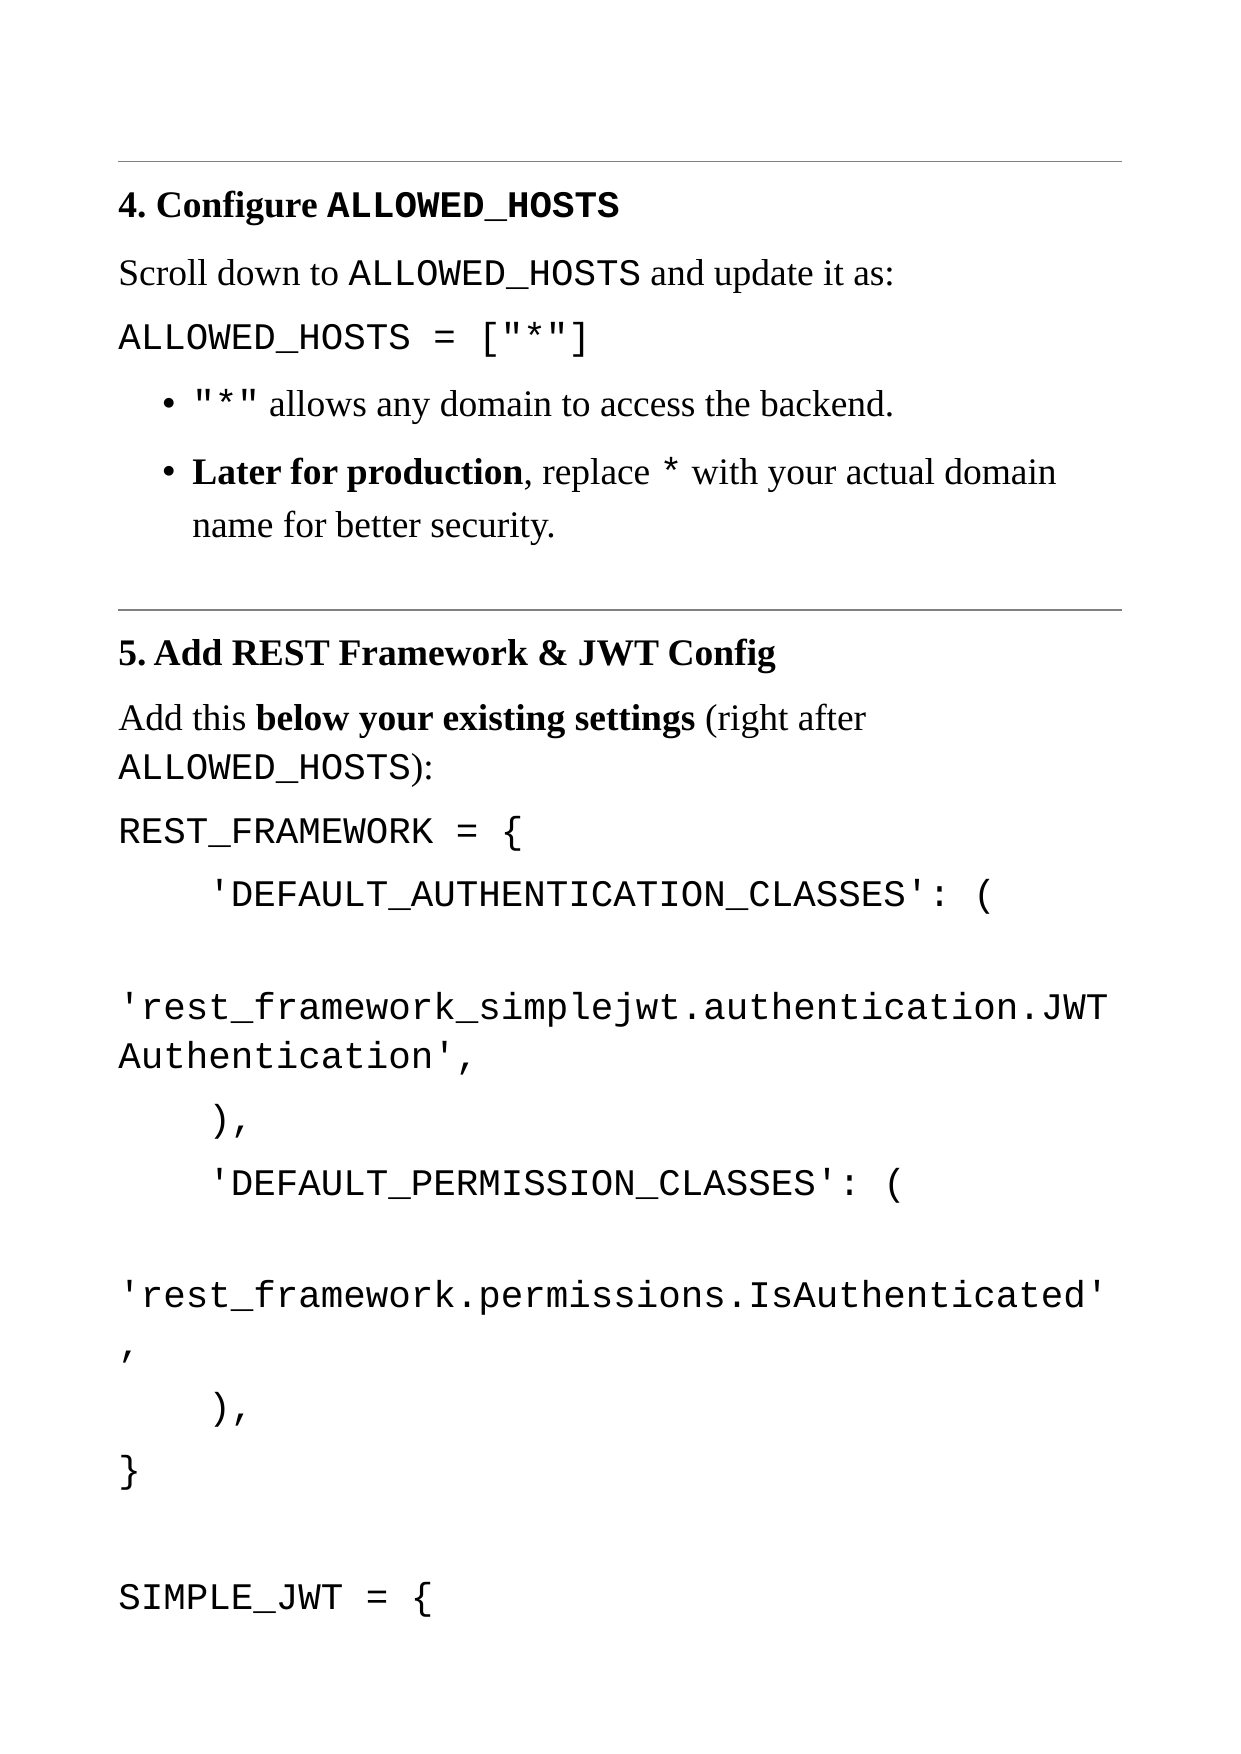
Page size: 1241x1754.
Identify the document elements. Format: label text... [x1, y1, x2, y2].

text Add this below your existing settings (right after ALLOWED_HOSTS): [118, 695, 1122, 791]
text Scroll down to ALLOWED_HOSTS and update it as: [118, 250, 1122, 297]
list "*" allows any domain to access the backend. [162, 382, 1122, 428]
text 'DEFAULT_PERMISSION_CLASSES': ( [118, 1164, 1122, 1206]
text 'rest_framework_simplejwt.authentication.JWTAuthentication', [118, 939, 1122, 1079]
text 'DEFAULT_AUTHENTICATION_CLASSES': ( [118, 876, 1122, 918]
text } [118, 1452, 1122, 1494]
text ), [118, 1388, 1122, 1431]
subtitle 4. Configure ALLOWED_HOSTS [118, 183, 1122, 229]
text ), [118, 1100, 1122, 1143]
list Later for production, replace * with your actual domain name for better security. [162, 449, 1122, 545]
text ALLOWED_HOSTS = ["*"] [118, 318, 1122, 361]
text SIMPLE_JWT = { [118, 1578, 1122, 1621]
text REST_FRAMEWORK = { [118, 812, 1122, 855]
subtitle 5. Add REST Framework & JWT Config [118, 631, 1122, 674]
text 'rest_framework.permissions.IsAuthenticated', [118, 1227, 1122, 1367]
